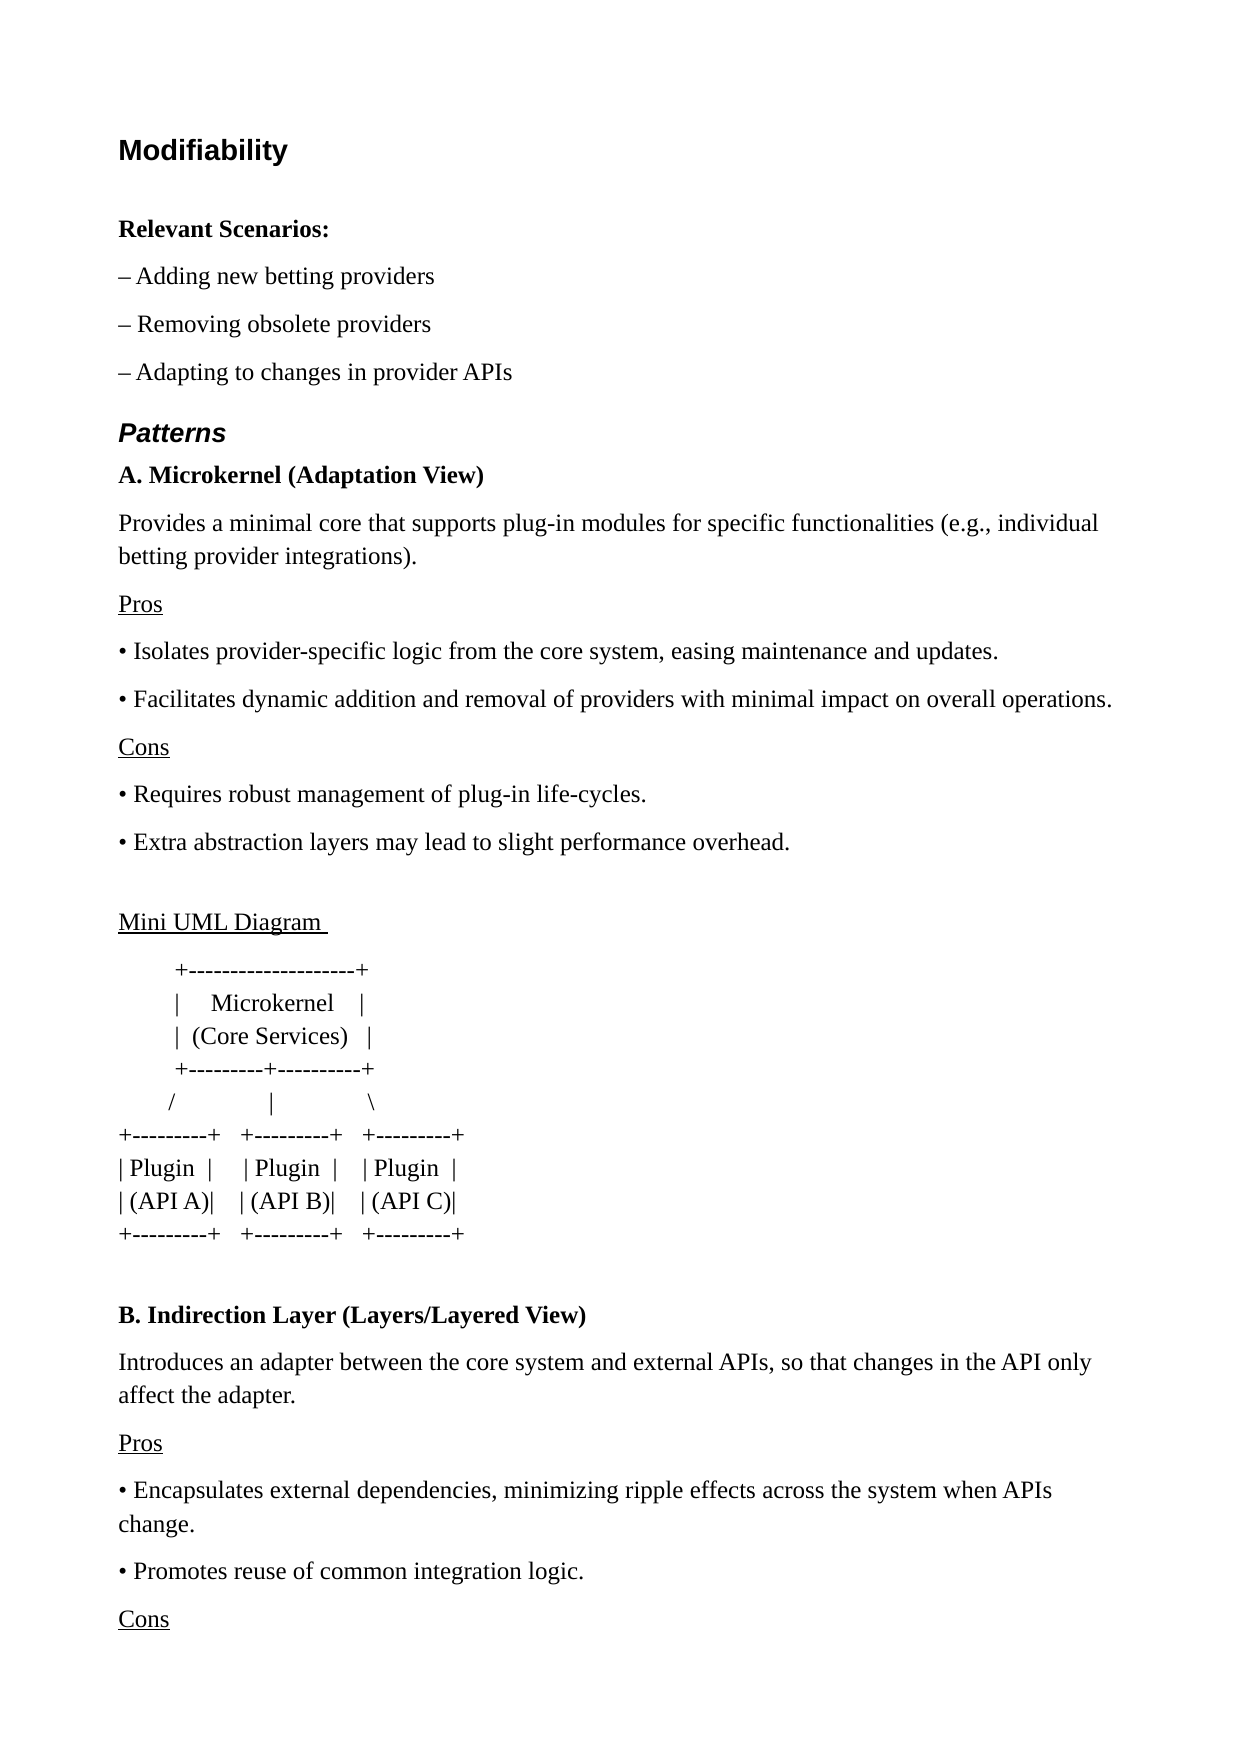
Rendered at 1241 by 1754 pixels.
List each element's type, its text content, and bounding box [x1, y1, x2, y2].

text • Encapsulates external dependencies, minimizing ripple effects across the system when APIs change. [118, 1476, 1122, 1537]
text – Adapting to changes in provider APIs [118, 357, 1122, 385]
text Mini UML Diagram [118, 874, 1122, 936]
text | (API A)| | (API B)| | (API C)| [118, 1186, 1122, 1215]
text | Microkernel | [118, 988, 1122, 1017]
text | (Core Services) | [118, 1021, 1122, 1050]
text • Promotes reuse of common integration logic. [118, 1556, 1122, 1585]
text • Extra abstraction layers may lead to slight performance overhead. [118, 827, 1122, 856]
text +--------------------+ [118, 955, 1122, 984]
text / | \ [118, 1087, 1122, 1116]
text – Removing obsolete providers [118, 309, 1122, 338]
text • Facilitates dynamic addition and removal of providers with minimal impact on overall operations. [118, 684, 1122, 713]
text Pros [118, 589, 1122, 617]
text | Plugin | | Plugin | | Plugin | [118, 1153, 1122, 1182]
text Pros [118, 1428, 1122, 1457]
subtitle Patterns [118, 417, 1122, 448]
text Cons [118, 732, 1122, 760]
text – Adding new betting providers [118, 261, 1122, 290]
text Relevant Scenarios: [118, 214, 1122, 243]
text • Isolates provider-specific logic from the core system, easing maintenance and updates. [118, 636, 1122, 665]
text Provides a minimal core that supports plug-in modules for specific functionalities (e.g., individual betting provider integrations). [118, 508, 1122, 570]
text +---------+ +---------+ +---------+ [118, 1219, 1122, 1248]
text Cons [118, 1604, 1122, 1633]
text A. Microkernel (Adaptation View) [118, 461, 1122, 489]
text B. Indirection Layer (Layers/Layered View) [118, 1300, 1122, 1328]
text +---------+----------+ [118, 1054, 1122, 1083]
text Introduces an adapter between the core system and external APIs, so that changes in the API only affect the adapter. [118, 1347, 1122, 1409]
text +---------+ +---------+ +---------+ [118, 1120, 1122, 1149]
subtitle Modifiability [118, 133, 1122, 166]
text • Requires robust management of plug-in life-cycles. [118, 779, 1122, 808]
